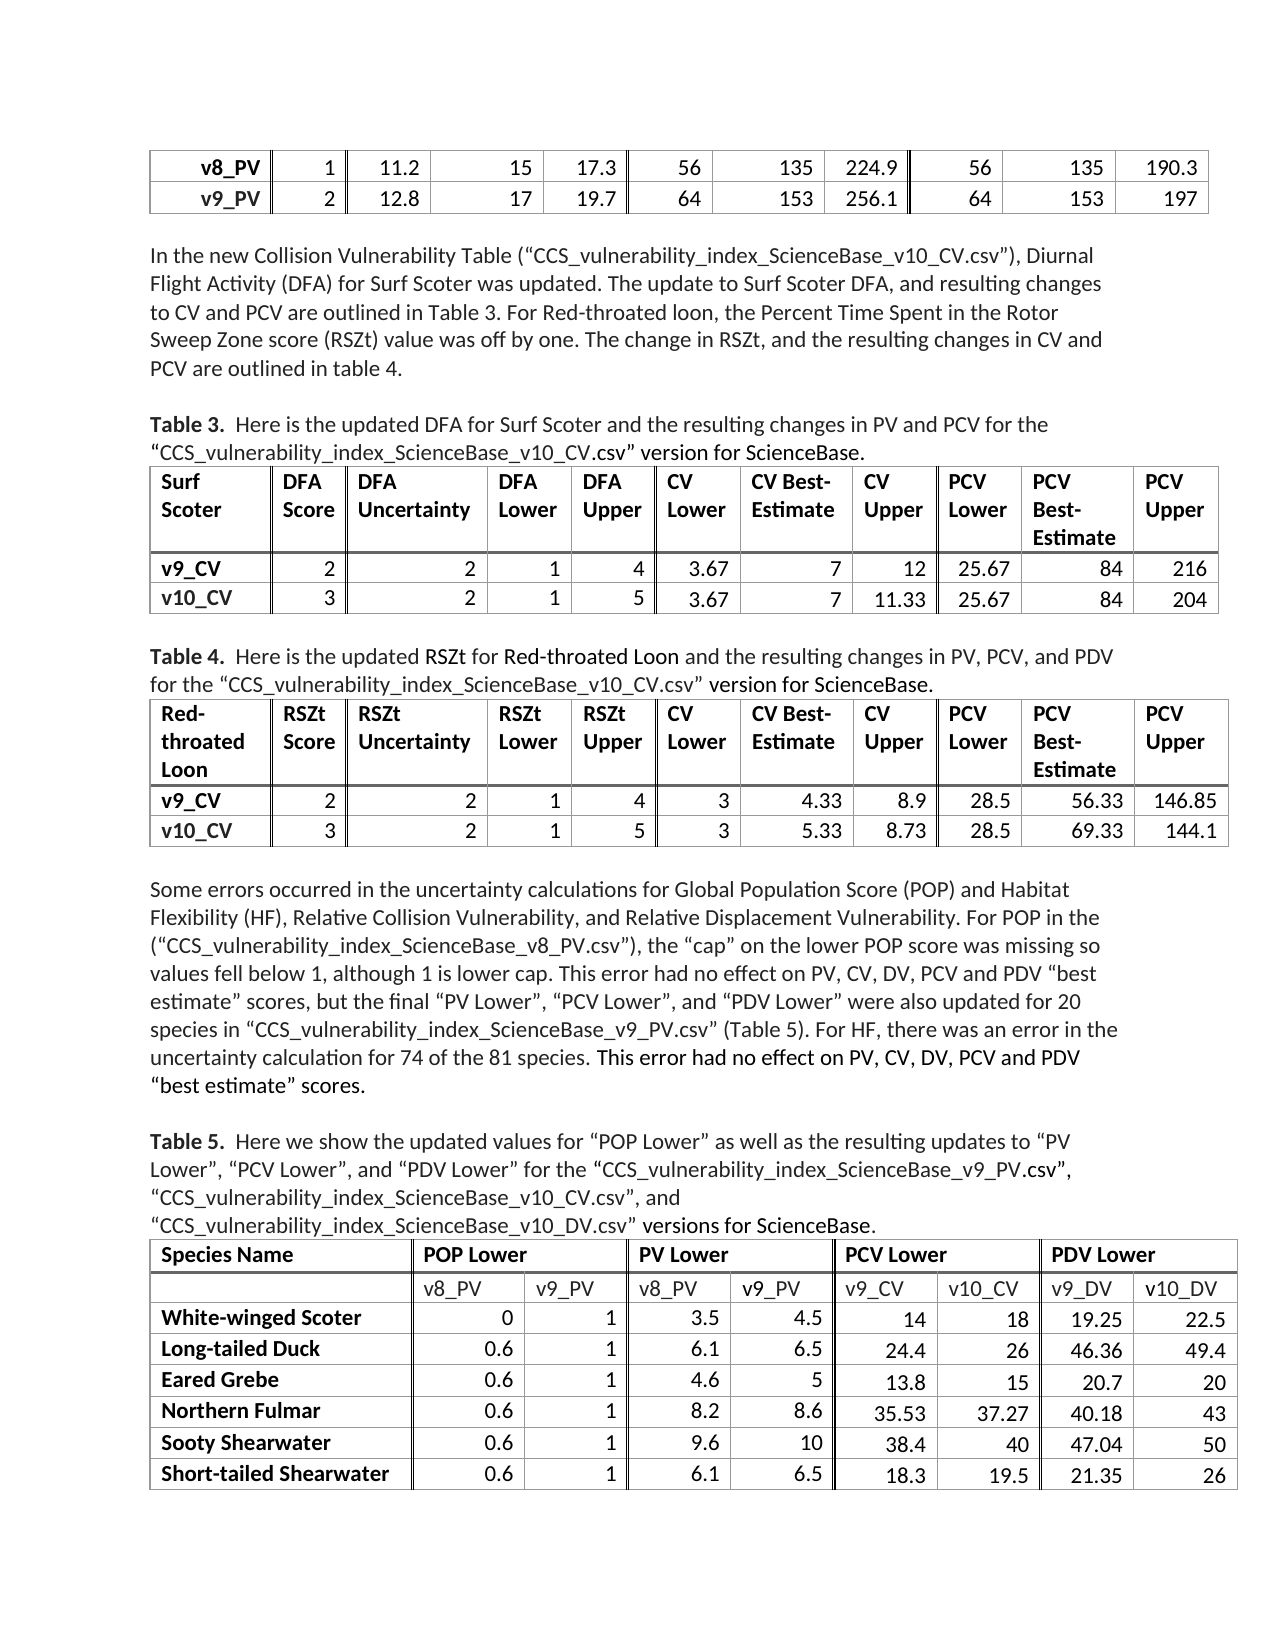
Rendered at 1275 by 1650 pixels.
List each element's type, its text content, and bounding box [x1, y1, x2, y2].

table_header CV Lower [657, 467, 740, 551]
table_cell 5 [572, 816, 655, 846]
table_cell 12.8 [348, 182, 430, 212]
table_header Surf Scoter [151, 467, 270, 551]
table_cell 8.2 [629, 1397, 730, 1427]
table_cell v8_PV [414, 1274, 524, 1302]
table_cell 18.3 [836, 1459, 937, 1489]
table_cell 204 [1134, 583, 1218, 613]
table_cell v10_CV [938, 1274, 1039, 1302]
text Some errors occurred in the uncertainty calculations for Global Population Score (POP) and Habitat Flexibility (HF), Relative Collision Vulnerability, and Relative Displacement Vulnerability. For POP in the (“CCS_vulnerability_index_ScienceBase_v8_PV.csv”), the “cap” on the lower POP score was missing so values fell below 1, although 1 is lower cap. This error had no effect on PV, CV, DV, PCV and PDV “best estimate” scores, but the final “PV Lower”, “PCV Lower”, and “PDV Lower” were also updated for 20 species in “CCS_vulnerability_index_ScienceBase_v9_PV.csv” (Table 5). For HF, there was an error in the uncertainty calculation for 74 of the 81 species. This error had no effect on PV, CV, DV, PCV and PDV “best estimate” scores. [150, 875, 1125, 1099]
table_cell 40.18 [1042, 1397, 1133, 1427]
table_cell 6.1 [629, 1334, 730, 1364]
table_cell 13.8 [836, 1365, 937, 1396]
table_cell 3.5 [629, 1303, 730, 1333]
table_cell v9_DV [1042, 1274, 1133, 1302]
table_cell 21.35 [1042, 1459, 1133, 1489]
table_cell 3 [273, 816, 345, 846]
table_cell 15 [938, 1365, 1039, 1396]
table_cell 28.5 [939, 787, 1021, 815]
table_cell 8.9 [854, 787, 936, 815]
table_header PV Lower [629, 1240, 832, 1271]
table_cell 2 [348, 787, 487, 815]
table_cell 25.67 [939, 583, 1021, 613]
table_cell 3.67 [657, 583, 740, 613]
table_header PCV Upper [1135, 700, 1228, 783]
table_cell 56 [911, 151, 1002, 181]
table_cell 2 [348, 583, 487, 613]
table_header DFA Score [273, 467, 345, 551]
table_header RSZt Score [273, 700, 345, 783]
table_cell 4 [572, 554, 654, 582]
table_cell 84 [1022, 554, 1133, 582]
table_cell 24.4 [836, 1334, 937, 1364]
table_cell 2 [273, 787, 345, 815]
table_header PDV Lower [1042, 1240, 1237, 1271]
table_header DFA Upper [572, 467, 654, 551]
table_cell 2 [273, 554, 345, 582]
table_cell 56.33 [1022, 787, 1134, 815]
table_cell 2 [348, 816, 487, 846]
table_cell 49.4 [1134, 1334, 1237, 1364]
table_cell 19.5 [938, 1459, 1039, 1489]
table_cell 64 [911, 182, 1002, 212]
table_cell v8_PV [151, 151, 270, 181]
table_cell 153 [713, 182, 824, 212]
table_header CV Upper [854, 700, 936, 783]
table_cell 26 [938, 1334, 1039, 1364]
table_cell 0.6 [414, 1459, 524, 1489]
table_cell 7 [741, 554, 852, 582]
table_header RSZt Uncertainty [348, 700, 487, 783]
table_header RSZt Upper [572, 700, 655, 783]
table_cell 64 [629, 182, 712, 212]
table_cell 11.2 [348, 151, 430, 181]
table_cell 17.3 [544, 151, 626, 181]
table_header CV Upper [853, 467, 936, 551]
table_cell v10_CV [151, 816, 270, 846]
table_cell v8_PV [629, 1274, 730, 1302]
table_header CV Best-Estimate [741, 467, 852, 551]
table_header PCV Lower [939, 700, 1021, 783]
table_cell 28.5 [939, 816, 1021, 846]
table_cell 11.33 [853, 583, 936, 613]
table_header RSZt Lower [488, 700, 571, 783]
table_header Red-throated Loon [151, 700, 270, 783]
table_cell 47.04 [1042, 1428, 1133, 1458]
table_cell 84 [1022, 583, 1133, 613]
table_cell v9_CV [836, 1274, 937, 1302]
table_cell 135 [713, 151, 824, 181]
table_header CV Lower [658, 700, 740, 783]
table_cell 197 [1116, 182, 1208, 212]
table_cell 20 [1134, 1365, 1237, 1396]
table_cell 0.6 [414, 1365, 524, 1396]
table_cell Short-tailed Shearwater [151, 1459, 411, 1489]
table_cell 146.85 [1135, 787, 1228, 815]
text Table 4. Here is the updated RSZt for Red-throated Loon and the resulting changes in PV, PCV, and PDV for the “CCS_vulnerability_index_ScienceBase_v10_CV.csv” version for ScienceBase. [150, 642, 1125, 698]
table_cell 216 [1134, 554, 1218, 582]
table_cell 1 [525, 1365, 626, 1396]
table_cell 190.3 [1116, 151, 1208, 181]
table_cell v9_PV [151, 182, 270, 212]
table_header Species Name [151, 1240, 411, 1271]
table_cell 4 [572, 787, 655, 815]
table_header PCV Lower [939, 467, 1021, 551]
table_cell 6.5 [731, 1459, 832, 1489]
table_cell 19.7 [544, 182, 626, 212]
table_cell 1 [273, 151, 345, 181]
table_cell 2 [348, 554, 487, 582]
table_header PCV Lower [836, 1240, 1039, 1271]
table_cell 19.25 [1042, 1303, 1133, 1333]
table_cell 10 [731, 1428, 832, 1458]
table_cell Sooty Shearwater [151, 1428, 411, 1458]
table_cell White-winged Scoter [151, 1303, 411, 1333]
table_cell 1 [525, 1428, 626, 1458]
table_cell 0.6 [414, 1397, 524, 1427]
table_cell 0 [414, 1303, 524, 1333]
table_cell v9_CV [151, 554, 270, 582]
table_cell 25.67 [939, 554, 1021, 582]
table_cell 1 [488, 787, 571, 815]
table_cell 1 [525, 1397, 626, 1427]
table_header PCV Best-Estimate [1022, 467, 1133, 551]
table_cell v9_PV [525, 1274, 626, 1302]
table_header DFA Lower [488, 467, 571, 551]
table_cell 4.33 [741, 787, 853, 815]
table_cell v9_CV [151, 787, 270, 815]
table_cell 50 [1134, 1428, 1237, 1458]
table_cell 8.73 [854, 816, 936, 846]
table_cell 18 [938, 1303, 1039, 1333]
table_header CV Best-Estimate [741, 700, 853, 783]
table_cell 5 [572, 583, 654, 613]
table_cell 3.67 [657, 554, 740, 582]
table_cell 3 [658, 816, 740, 846]
table_cell 5 [731, 1365, 832, 1396]
table_cell 4.5 [731, 1303, 832, 1333]
table_cell 1 [488, 554, 571, 582]
table_cell 15 [431, 151, 543, 181]
table_cell 224.9 [825, 151, 907, 181]
table_cell 1 [488, 583, 571, 613]
table_cell 256.1 [825, 182, 907, 212]
text Table 5. Here we show the updated values for “POP Lower” as well as the resulting updates to “PV Lower”, “PCV Lower”, and “PDV Lower” for the “CCS_vulnerability_index_ScienceBase_v9_PV.csv”, “CCS_vulnerability_index_ScienceBase_v10_CV.csv”, and “CCS_vulnerability_index_ScienceBase_v10_DV.csv” versions for ScienceBase. [150, 1127, 1125, 1239]
table_cell 9.6 [629, 1428, 730, 1458]
table_cell 69.33 [1022, 816, 1134, 846]
table_cell 40 [938, 1428, 1039, 1458]
table_cell 0.6 [414, 1334, 524, 1364]
table_cell 43 [1134, 1397, 1237, 1427]
table_cell 38.4 [836, 1428, 937, 1458]
table_header POP Lower [414, 1240, 626, 1271]
table_cell 6.5 [731, 1334, 832, 1364]
table_header PCV Best-Estimate [1022, 700, 1134, 783]
table_cell 17 [431, 182, 543, 212]
table_cell 6.1 [629, 1459, 730, 1489]
table_cell 153 [1003, 182, 1115, 212]
table_cell 37.27 [938, 1397, 1039, 1427]
text Table 3. Here is the updated DFA for Surf Scoter and the resulting changes in PV and PCV for the “CCS_vulnerability_index_ScienceBase_v10_CV.csv” version for ScienceBase. [150, 410, 1125, 466]
table_cell 20.7 [1042, 1365, 1133, 1396]
table_cell v10_CV [151, 583, 270, 613]
table_cell v9_PV [731, 1274, 832, 1302]
table_cell 35.53 [836, 1397, 937, 1427]
table_cell Northern Fulmar [151, 1397, 411, 1427]
table_cell v10_DV [1134, 1274, 1237, 1302]
table_cell 3 [658, 787, 740, 815]
table_header DFA Uncertainty [348, 467, 487, 551]
table_cell 12 [853, 554, 936, 582]
table_header PCV Upper [1134, 467, 1218, 551]
table_cell 144.1 [1135, 816, 1228, 846]
table_cell 1 [525, 1334, 626, 1364]
table_cell 4.6 [629, 1365, 730, 1396]
table_cell 3 [273, 583, 345, 613]
table_cell Long-tailed Duck [151, 1334, 411, 1364]
table_cell [151, 1274, 411, 1302]
table_cell 135 [1003, 151, 1115, 181]
text In the new Collision Vulnerability Table (“CCS_vulnerability_index_ScienceBase_v10_CV.csv”), Diurnal Flight Activity (DFA) for Surf Scoter was updated. The update to Surf Scoter DFA, and resulting changes to CV and PCV are outlined in Table 3. For Red-throated loon, the Percent Time Spent in the Rotor Sweep Zone score (RSZt) value was off by one. The change in RSZt, and the resulting changes in CV and PCV are outlined in table 4. [150, 242, 1125, 382]
table_cell 26 [1134, 1459, 1237, 1489]
table_cell 1 [488, 816, 571, 846]
table_cell 56 [629, 151, 712, 181]
table_cell 8.6 [731, 1397, 832, 1427]
table_cell 22.5 [1134, 1303, 1237, 1333]
table_cell 46.36 [1042, 1334, 1133, 1364]
table_cell Eared Grebe [151, 1365, 411, 1396]
table_cell 0.6 [414, 1428, 524, 1458]
table_cell 2 [273, 182, 345, 212]
table_cell 7 [741, 583, 852, 613]
table_cell 5.33 [741, 816, 853, 846]
table_cell 14 [836, 1303, 937, 1333]
table_cell 1 [525, 1459, 626, 1489]
table_cell 1 [525, 1303, 626, 1333]
